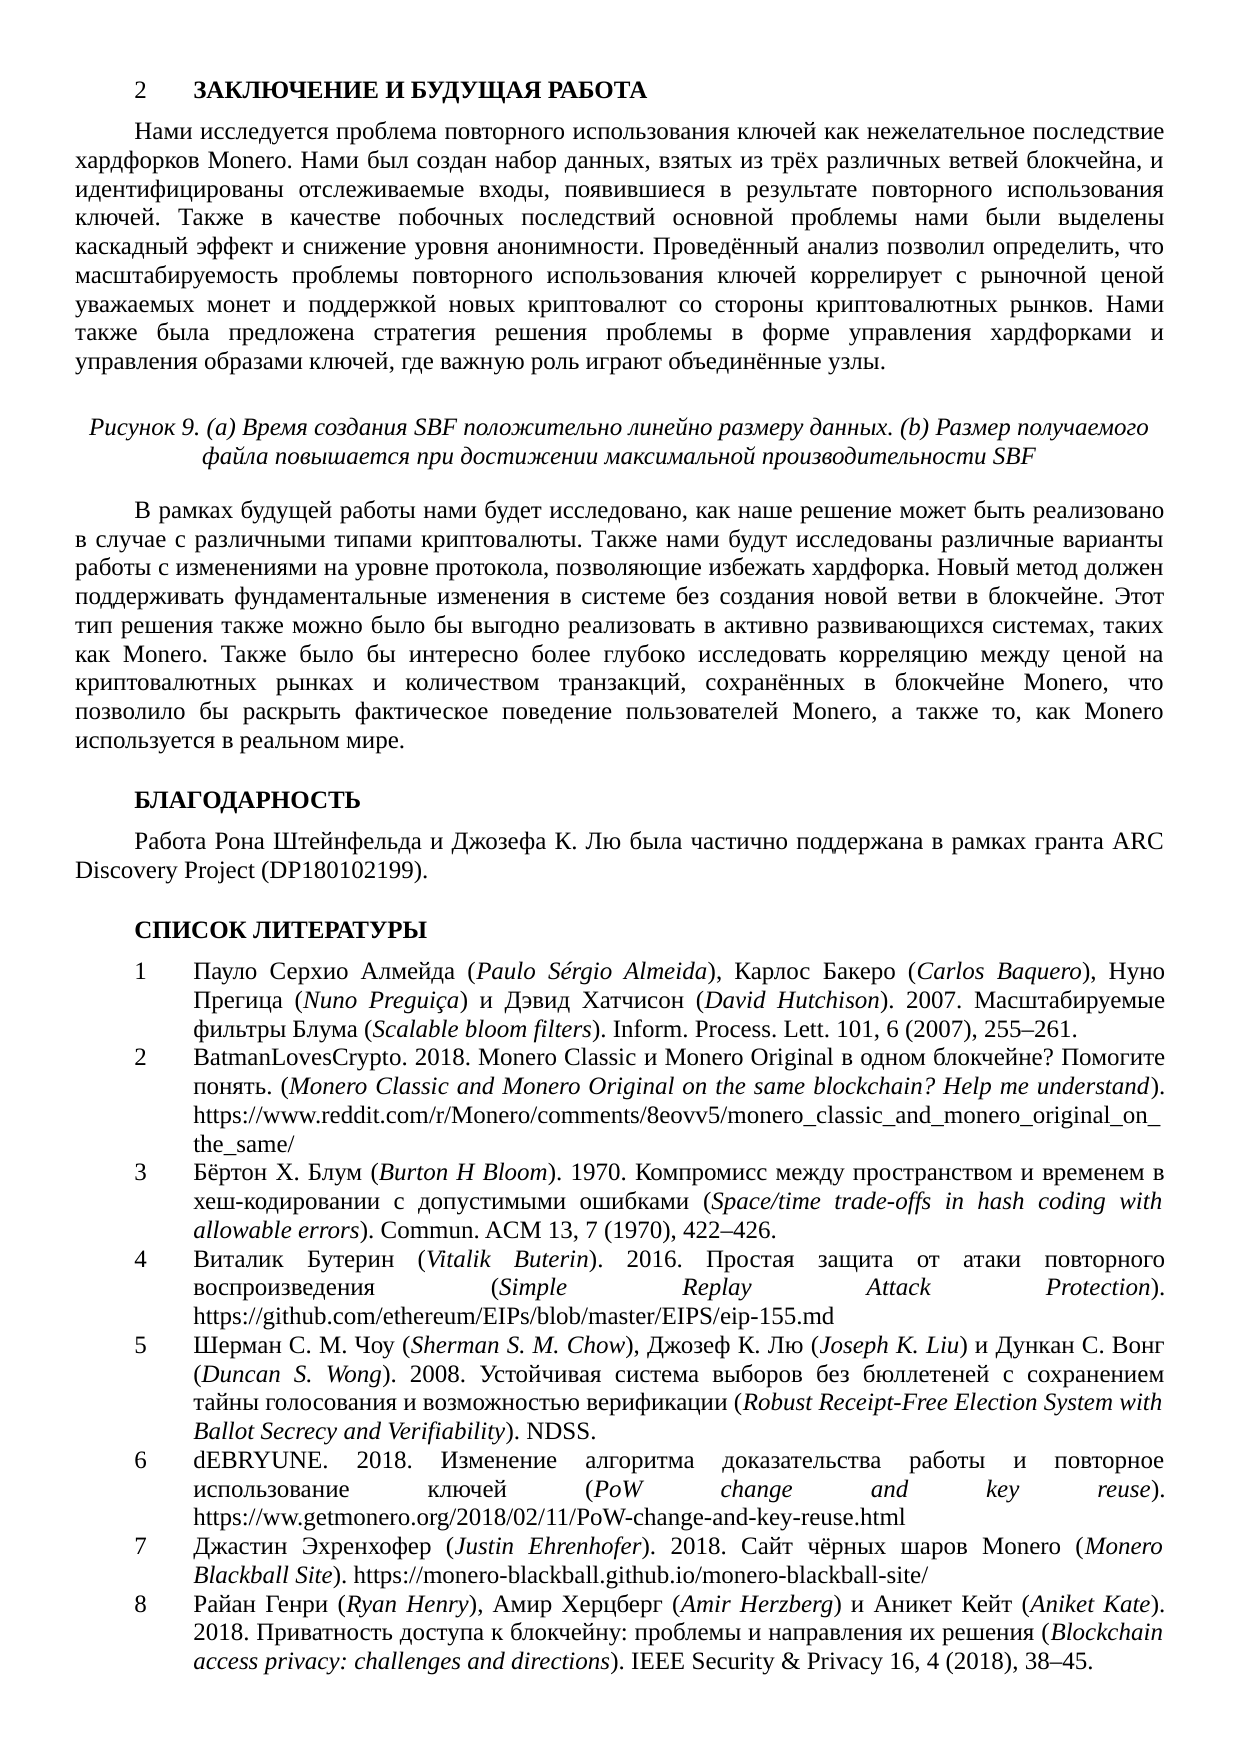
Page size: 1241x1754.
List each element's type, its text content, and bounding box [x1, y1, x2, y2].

list dEBRYUNE. 2018. Изменение алгоритма доказательства работы и повторное использование ключей (PoW change and key reuse). https://ww.getmonero.org/2018/02/11/PoW-change-and-key-reuse.html [134, 1445, 1165, 1531]
list Джастин Эхренхофер (Justin Ehrenhofer). 2018. Сайт чёрных шаров Monero (Monero Blackball Site). https://monero-blackball.github.io/monero-blackball-site/ [134, 1531, 1165, 1589]
list Шерман С. М. Чоу (Sherman S. M. Chow), Джозеф К. Лю (Joseph K. Liu) и Дункан С. Вонг (Duncan S. Wong). 2008. Устойчивая система выборов без бюллетеней с сохранением тайны голосования и возможностью верификации (Robust Receipt-Free Election System with Ballot Secrecy and Verifiability). NDSS. [134, 1330, 1165, 1445]
text СПИСОК ЛИТЕРАТУРЫ [134, 915, 1165, 944]
list Бёртон Х. Блум (Burton H Bloom). 1970. Компромисс между пространством и временем в хеш-кодировании с допустимыми ошибками (Space/time trade-offs in hash coding with allowable errors). Commun. ACM 13, 7 (1970), 422–426. [134, 1157, 1165, 1244]
text В рамках будущей работы нами будет исследовано, как наше решение может быть реализовано в случае с различными типами криптовалюты. Также нами будут исследованы различные варианты работы с изменениями на уровне протокола, позволяющие избежать хардфорка. Новый метод должен поддерживать фундаментальные изменения в системе без создания новой ветви в блокчейне. Этот тип решения также можно было бы выгодно реализовать в активно развивающихся системах, таких как Monero. Также было бы интересно более глубоко исследовать корреляцию между ценой на криптовалютных рынках и количеством транзакций, сохранённых в блокчейне Monero, что позволило бы раскрыть фактическое поведение пользователей Monero, а также то, как Monero используется в реальном мире. [75, 495, 1165, 754]
text Работа Рона Штейнфельда и Джозефа К. Лю была частично поддержана в рамках гранта ARC Discovery Project (DP180102199). [75, 826, 1165, 884]
text Нами исследуется проблема повторного использования ключей как нежелательное последствие хардфорков Monero. Нами был создан набор данных, взятых из трёх различных ветвей блокчейна, и идентифицированы отслеживаемые входы, появившиеся в результате повторного использования ключей. Также в качестве побочных последствий основной проблемы нами были выделены каскадный эффект и снижение уровня анонимности. Проведённый анализ позволил определить, что масштабируемость проблемы повторного использования ключей коррелирует с рыночной ценой уважаемых монет и поддержкой новых криптовалют со стороны криптовалютных рынков. Нами также была предложена стратегия решения проблемы в форме управления хардфорками и управления образами ключей, где важную роль играют объединённые узлы. [75, 116, 1165, 375]
list ЗАКЛЮЧЕНИЕ И БУДУЩАЯ РАБОТА [134, 75, 1165, 104]
text БЛАГОДАРНОСТЬ [134, 785, 1165, 814]
list Виталик Бутерин (Vitalik Buterin). 2016. Простая защита от атаки повторного воспроизведения (Simple Replay Attack Protection). https://github.com/ethereum/EIPs/blob/master/EIPS/eip-155.md [134, 1244, 1165, 1330]
list Райан Генри (Ryan Henry), Амир Херцберг (Amir Herzberg) и Аникет Кейт (Aniket Kate). 2018. Приватность доступа к блокчейну: проблемы и направления их решения (Blockchain access privacy: challenges and directions). IEEE Security & Privacy 16, 4 (2018), 38–45. [134, 1589, 1165, 1675]
list Пауло Серхио Алмейда (Paulo Sérgio Almeida), Карлос Бакеро (Carlos Baquero), Нуно Прегица (Nuno Preguiça) и Дэвид Хатчисон (David Hutchison). 2007. Масштабируемые фильтры Блума (Scalable bloom filters). Inform. Process. Lett. 101, 6 (2007), 255–261. [134, 956, 1165, 1042]
list BatmanLovesCrypto. 2018. Monero Classic и Monero Original в одном блокчейне? Помогите понять. (Monero Classic and Monero Original on the same blockchain? Help me understand). https://www.reddit.com/r/Monero/comments/8eovv5/monero_classic_and_monero_original_on_the_same/ [134, 1042, 1165, 1157]
text Рисунок 9. (a) Время создания SBF положительно линейно размеру данных. (b) Размер получаемого файла повышается при достижении максимальной производительности SBF [75, 412, 1165, 470]
